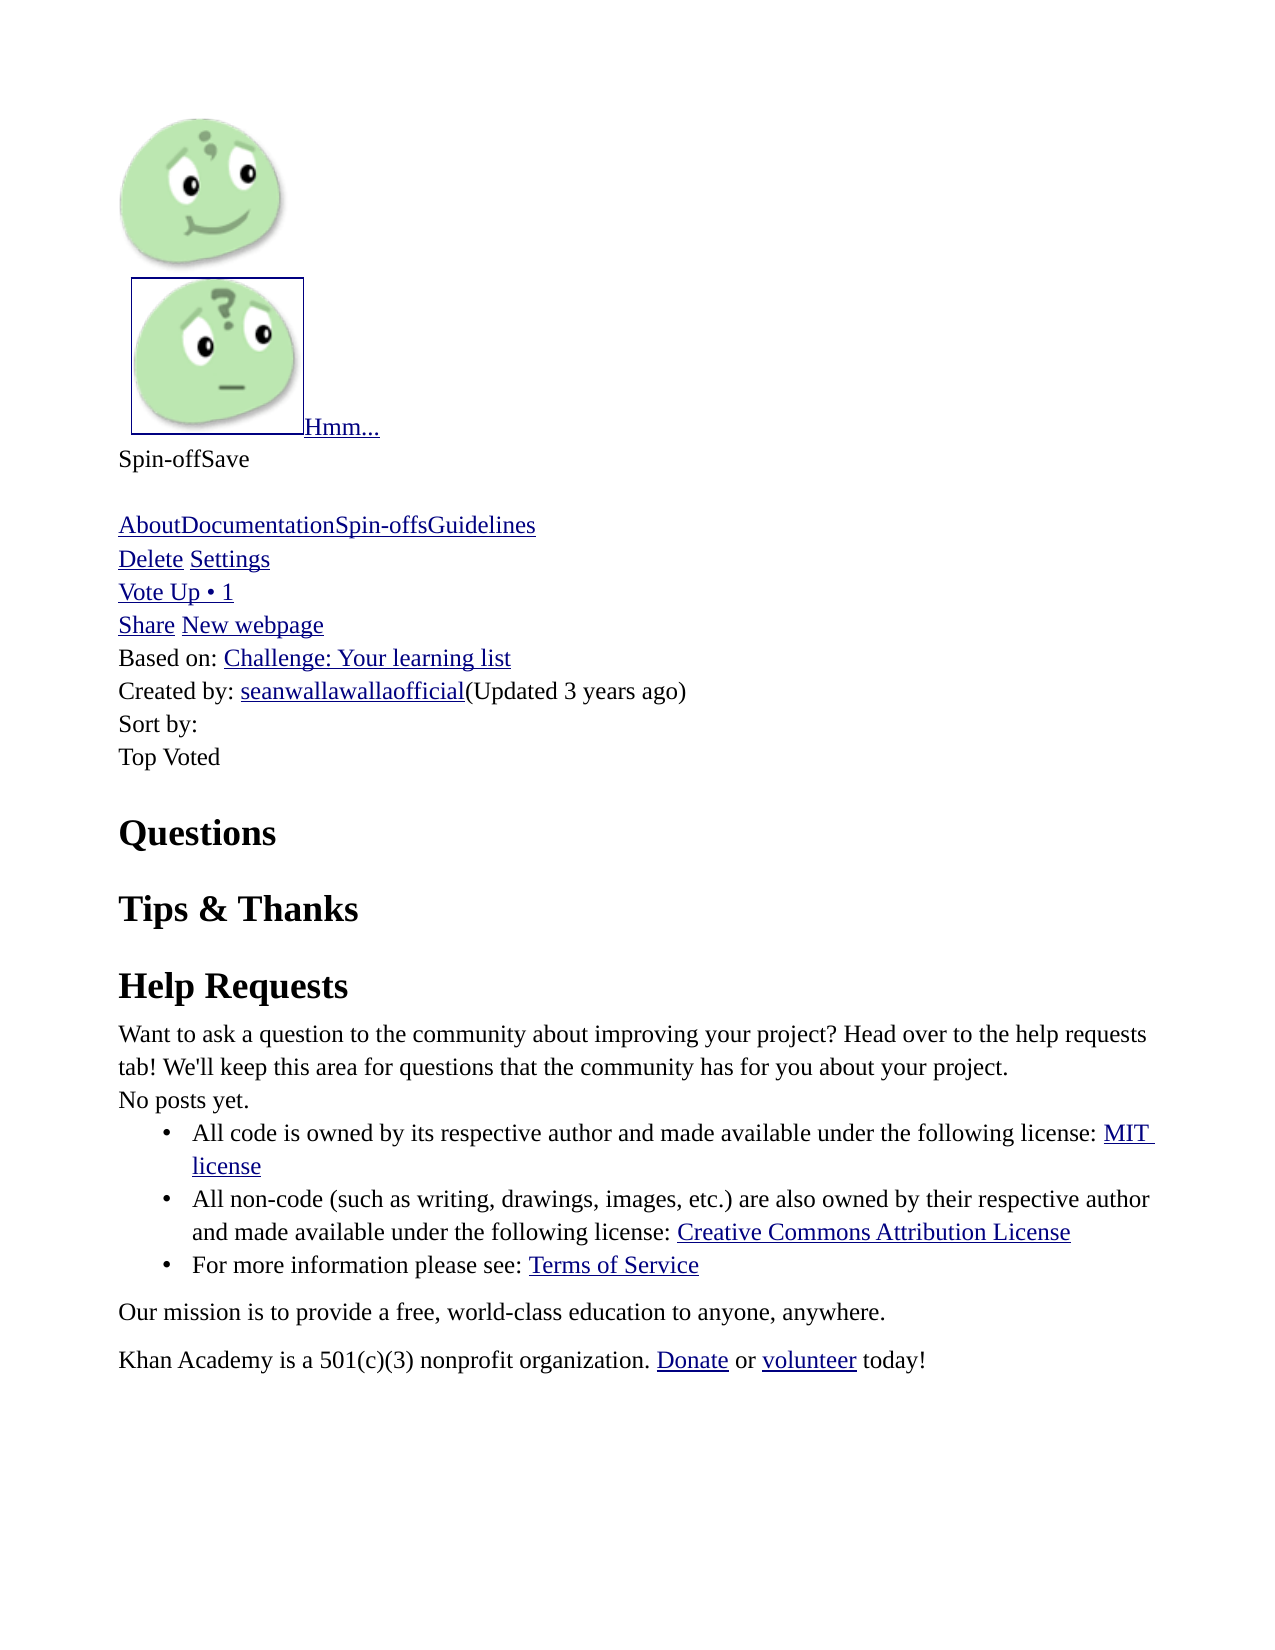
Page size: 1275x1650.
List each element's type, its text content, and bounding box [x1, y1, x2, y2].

text Khan Academy is a 501(c)(3) nonprofit organization. Donate or volunteer today! [118, 1345, 1157, 1374]
text Our mission is to provide a free, world-class education to anyone, anywhere. [118, 1297, 1157, 1326]
text Spin-offSave [118, 444, 1157, 473]
text Sort by: [118, 709, 1157, 737]
text AboutDocumentationSpin-offsGuidelines [118, 511, 1157, 539]
text No posts yet. [118, 1085, 1157, 1113]
picture [118, 118, 289, 273]
text Hmm... [131, 277, 1157, 440]
text Created by: seanwallawallaofficial(Updated 3 years ago) [118, 676, 1157, 704]
picture [132, 279, 303, 433]
subtitle Questions [118, 810, 1157, 853]
list For more information please see: Terms of Service [162, 1250, 1157, 1279]
text Delete Settings [118, 544, 1157, 572]
text Based on: Challenge: Your learning list [118, 643, 1157, 671]
subtitle Help Requests [118, 963, 1157, 1006]
subtitle Tips & Thanks [118, 887, 1157, 930]
list All code is owned by its respective author and made available under the following license: MIT license [162, 1118, 1157, 1179]
text Want to ask a question to the community about improving your project? Head over to the help requests tab! We'll keep this area for questions that the community has for you about your project. [118, 1019, 1157, 1081]
list All non-code (such as writing, drawings, images, etc.) are also owned by their respective author and made available under the following license: Creative Commons Attribution License [162, 1184, 1157, 1246]
text Top Voted [118, 742, 1157, 771]
text Vote Up • 1 [118, 577, 1157, 605]
text Share New webpage [118, 610, 1157, 638]
